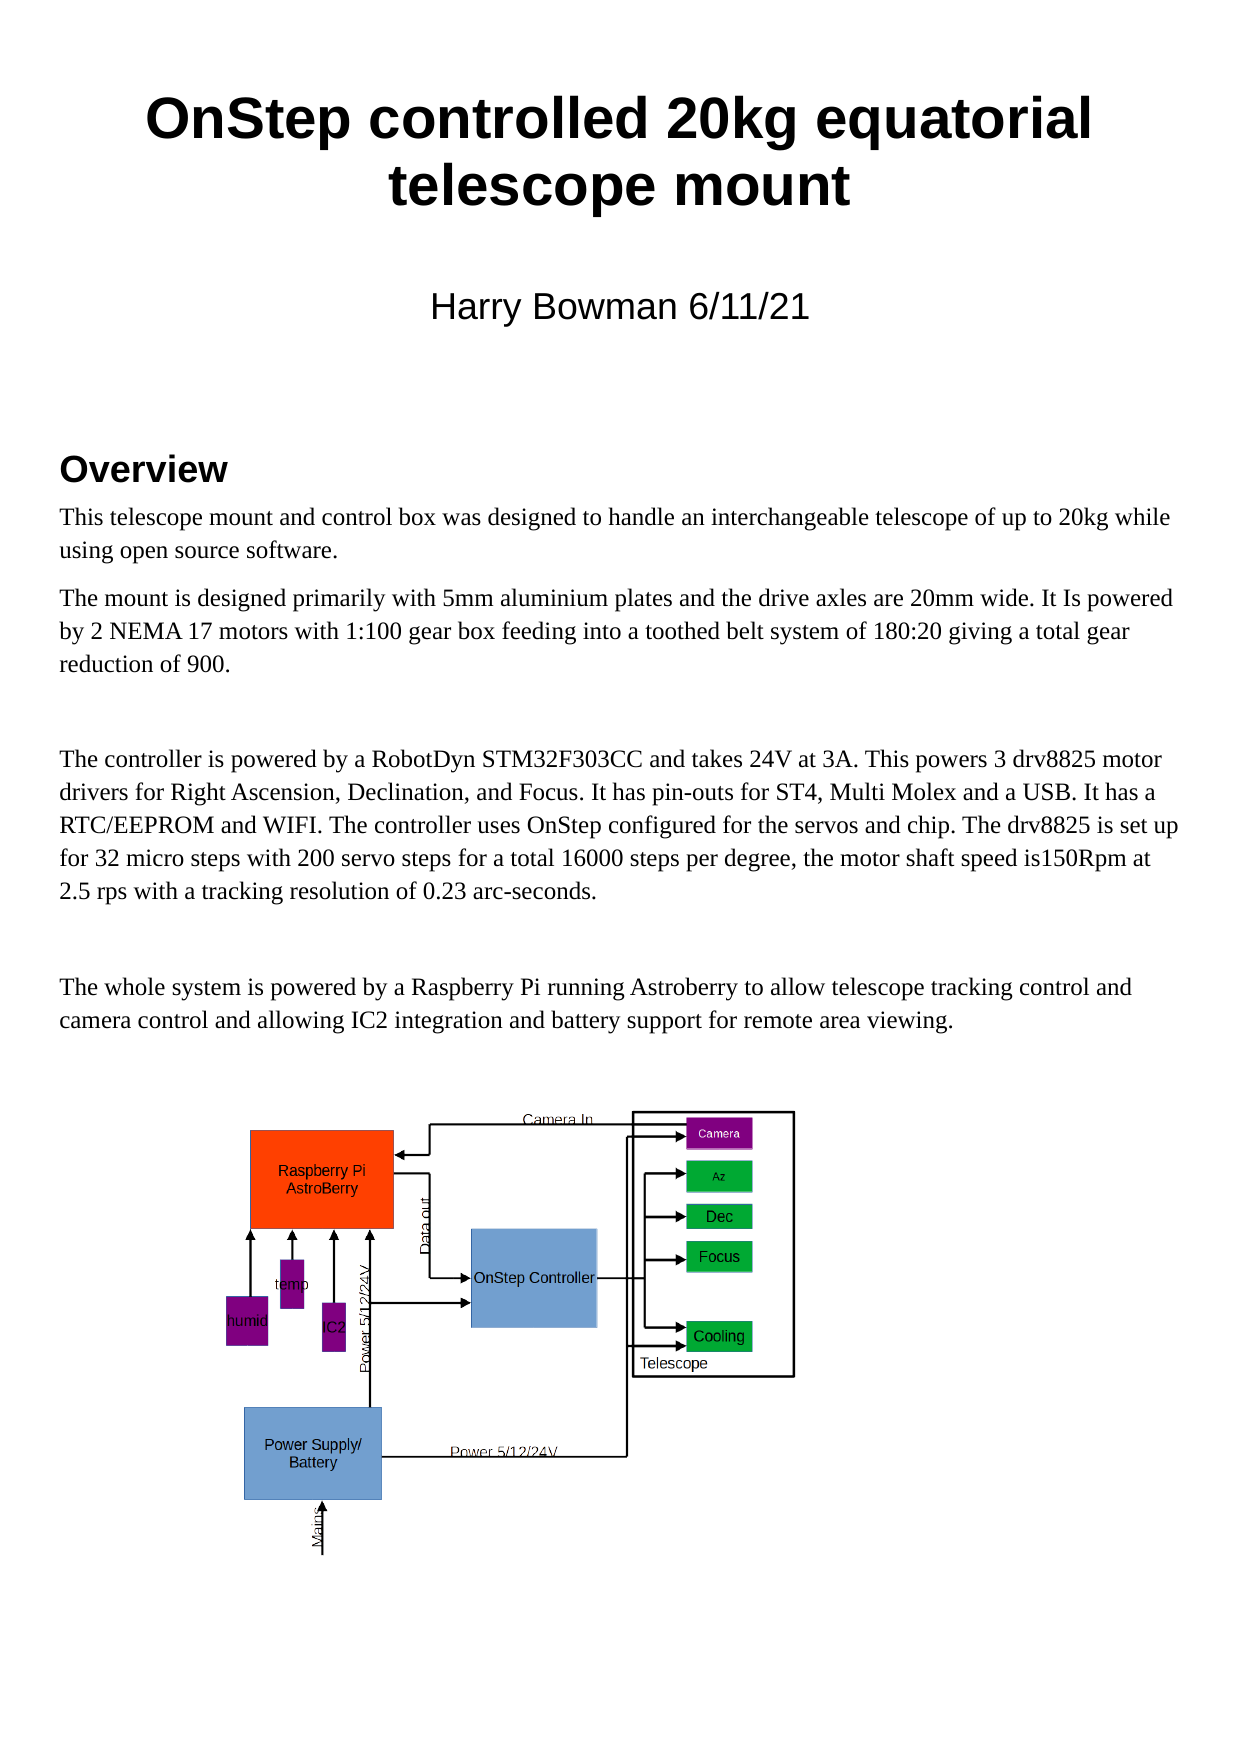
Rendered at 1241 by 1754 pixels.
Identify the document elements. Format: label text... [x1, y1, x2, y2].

text The controller is powered by a RobotDyn STM32F303CC and takes 24V at 3A. This powers 3 drv8825 motor drivers for Right Ascension, Declination, and Focus. It has pin-outs for ST4, Multi Molex and a USB. It has a RTC/EEPROM and WIFI. The controller uses OnStep configured for the servos and chip. The drv8825 is set up for 32 micro steps with 200 servo steps for a total 16000 steps per degree, the motor shaft speed is150Rpm at 2.5 rps with a tracking resolution of 0.23 arc-seconds. [59, 744, 1181, 905]
text The whole system is powered by a Raspberry Pi running Astroberry to allow telescope tracking control and camera control and allowing IC2 integration and battery support for remote area viewing. [59, 972, 1181, 1033]
text The mount is designed primarily with 5mm aluminium plates and the drive axles are 20mm wide. It Is powered by 2 NEMA 17 motors with 1:100 gear box feeding into a toothed belt system of 180:20 giving a total gear reduction of 900. [59, 583, 1181, 678]
subtitle Harry Bowman 6/11/21 [59, 284, 1181, 328]
title OnStep controlled 20kg equatorial telescope mount [59, 84, 1181, 218]
subtitle Overview [59, 446, 1181, 490]
picture [208, 1099, 870, 1567]
text This telescope mount and control box was designed to handle an interchangeable telescope of up to 20kg while using open source software. [59, 502, 1181, 564]
